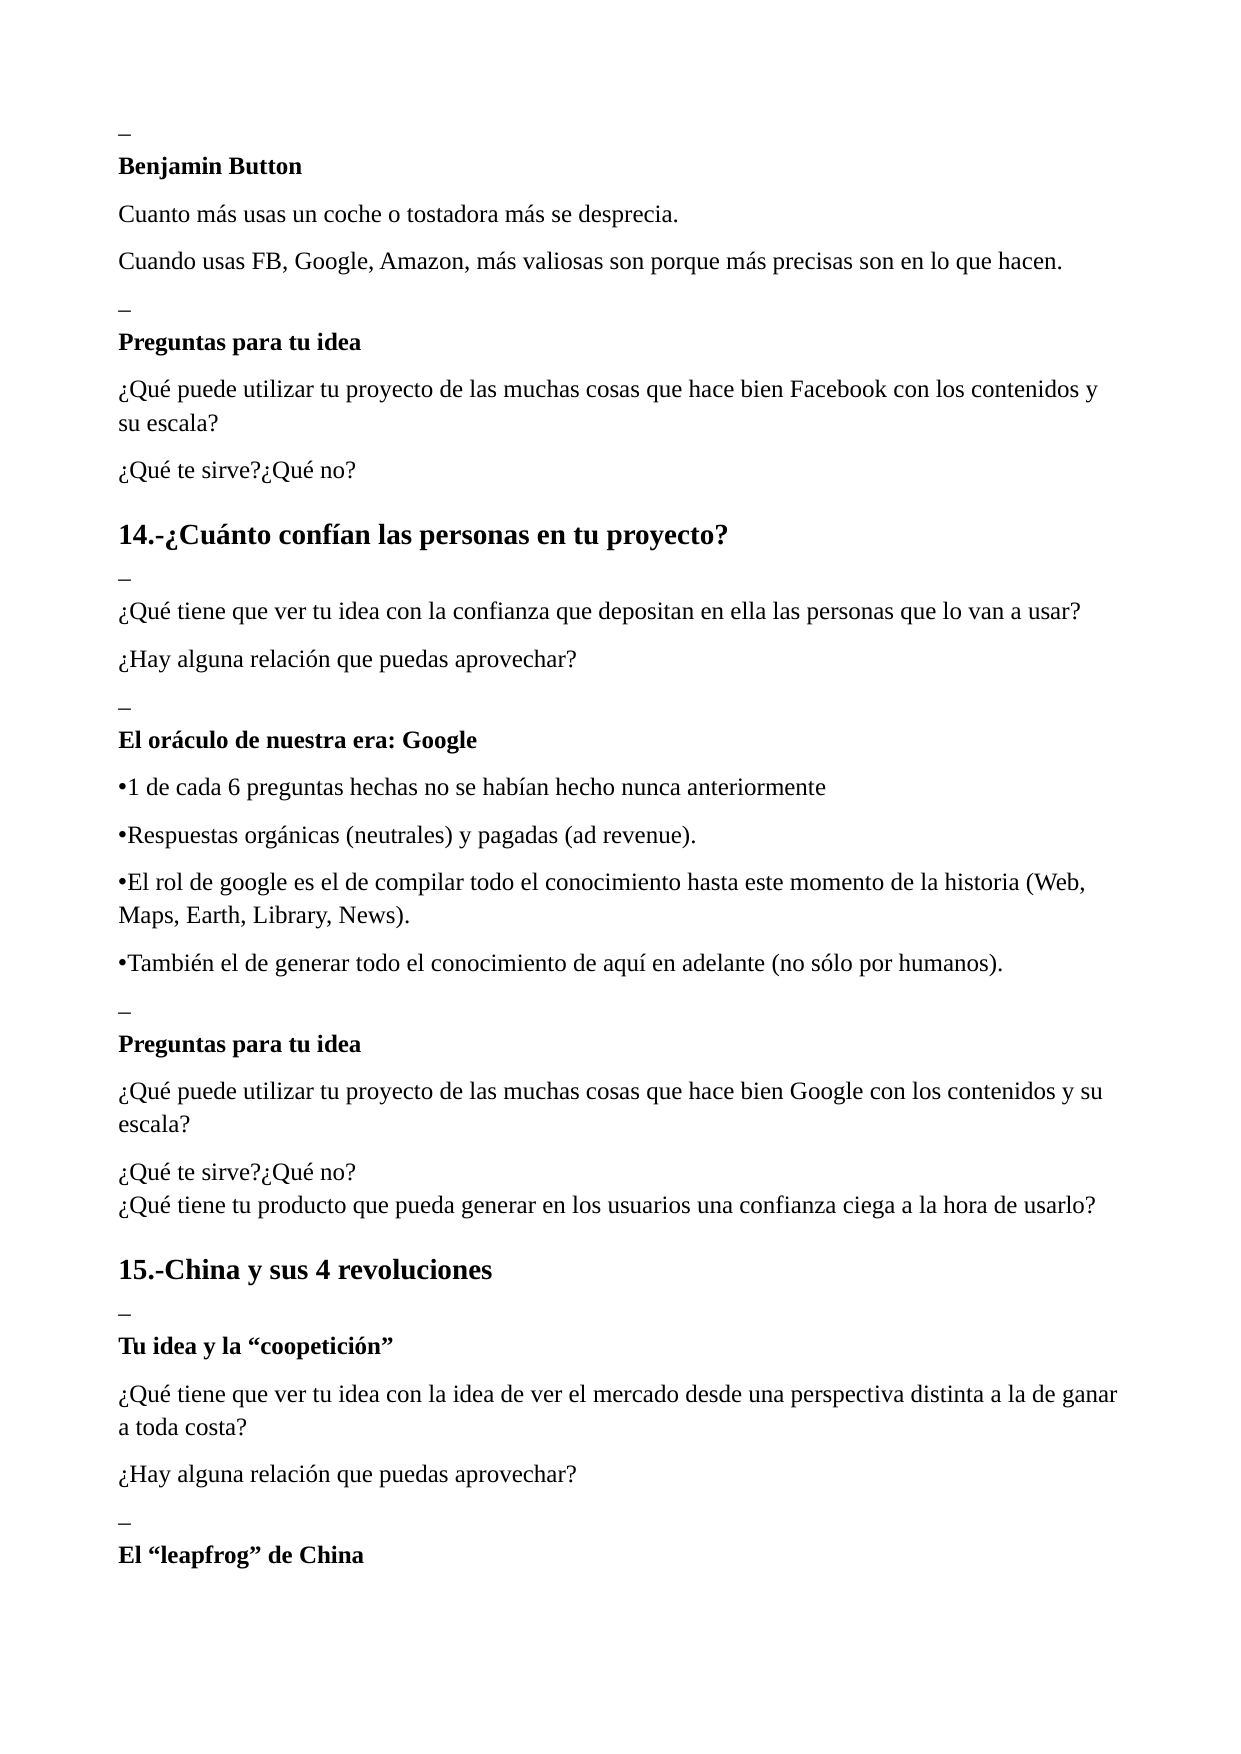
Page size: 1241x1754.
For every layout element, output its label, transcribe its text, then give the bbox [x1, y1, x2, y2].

subtitle 14.-¿Cuánto confían las personas en tu proyecto? [118, 517, 1122, 551]
text ¿Qué te sirve?¿Qué no? ¿Qué tiene tu producto que pueda generar en los usuarios una confianza ciega a la hora de usarlo? [118, 1157, 1122, 1219]
text ¿Qué puede utilizar tu proyecto de las muchas cosas que hace bien Google con los contenidos y su escala? [118, 1076, 1122, 1138]
subtitle 15.-China y sus 4 revoluciones [118, 1252, 1122, 1286]
list Respuestas orgánicas (neutrales) y pagadas (ad revenue). [118, 820, 1122, 849]
text – Benjamin Button [118, 118, 1122, 180]
list También el de generar todo el conocimiento de aquí en adelante (no sólo por humanos). [118, 948, 1122, 977]
text – El oráculo de nuestra era: Google [118, 692, 1122, 753]
text ¿Qué te sirve?¿Qué no? [118, 455, 1122, 484]
list El rol de google es el de compilar todo el conocimiento hasta este momento de la historia (Web, Maps, Earth, Library, News). [118, 867, 1122, 929]
text ¿Hay alguna relación que puedas aprovechar? [118, 1459, 1122, 1488]
text Cuando usas FB, Google, Amazon, más valiosas son porque más precisas son en lo que hacen. [118, 246, 1122, 275]
text – ¿Qué tiene que ver tu idea con la confianza que depositan en ella las personas que lo van a usar? [118, 563, 1122, 625]
text – El “leapfrog” de China [118, 1507, 1122, 1569]
text – Tu idea y la “coopetición” [118, 1298, 1122, 1360]
list 1 de cada 6 preguntas hechas no se habían hecho nunca anteriormente [118, 772, 1122, 801]
text ¿Hay alguna relación que puedas aprovechar? [118, 644, 1122, 673]
text ¿Qué puede utilizar tu proyecto de las muchas cosas que hace bien Facebook con los contenidos y su escala? [118, 374, 1122, 436]
text – Preguntas para tu idea [118, 996, 1122, 1057]
text ¿Qué tiene que ver tu idea con la idea de ver el mercado desde una perspectiva distinta a la de ganar a toda costa? [118, 1379, 1122, 1441]
text Cuanto más usas un coche o tostadora más se desprecia. [118, 199, 1122, 227]
text – Preguntas para tu idea [118, 294, 1122, 356]
